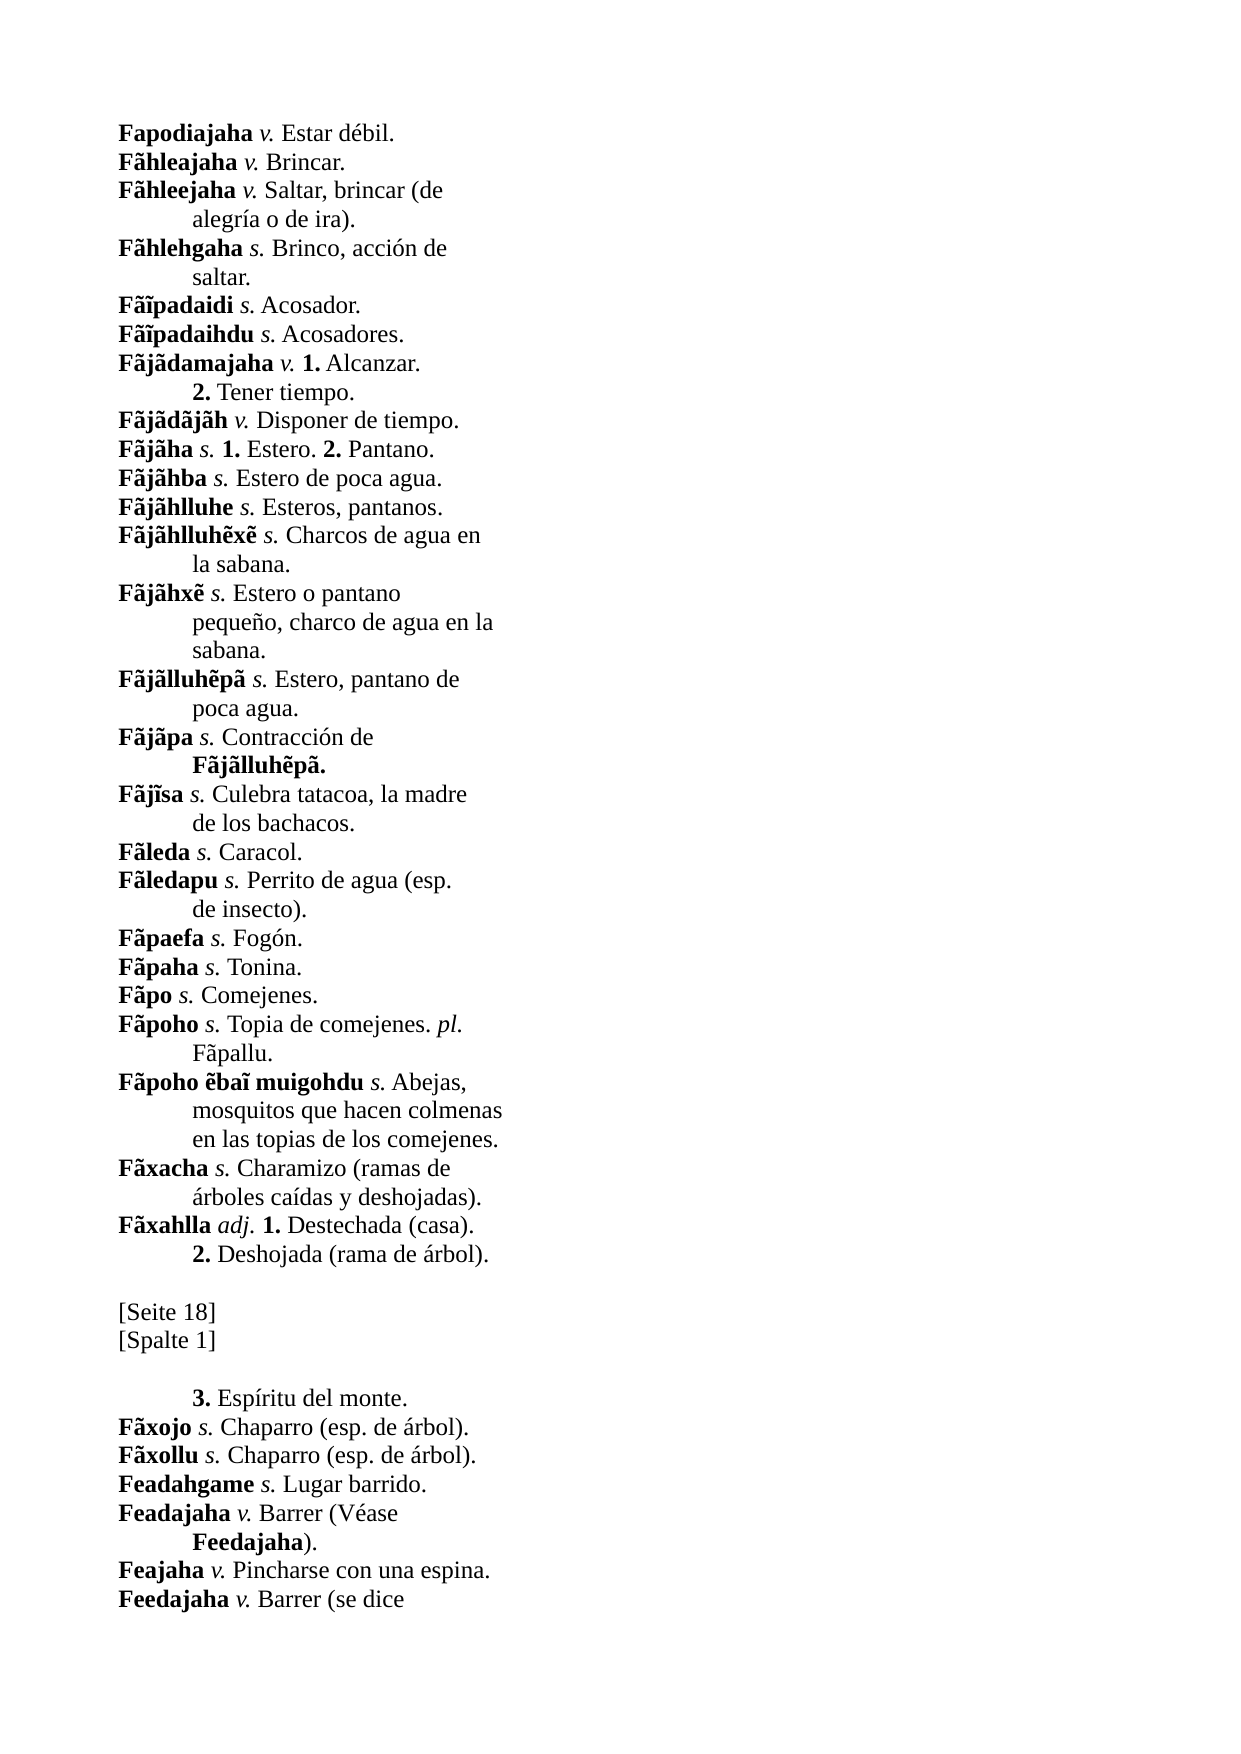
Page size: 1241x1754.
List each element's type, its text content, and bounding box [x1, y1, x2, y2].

text 2. Tener tiempo. [118, 377, 1122, 406]
text Feedajaha v. Barrer (se dice [118, 1584, 1122, 1613]
text Fãpo s. Comejenes. [118, 981, 1122, 1009]
text pequeño, charco de agua en la [118, 607, 1122, 636]
text Fãleda s. Caracol. [118, 837, 1122, 866]
text Fãpoho s. Topia de comejenes. pl. [118, 1009, 1122, 1038]
text Fãhleajaha v. Brincar. [118, 147, 1122, 176]
text Fãjãdamajaha v. 1. Alcanzar. [118, 348, 1122, 377]
text Fãjãlluhẽpã s. Estero, pantano de [118, 664, 1122, 693]
text poca agua. [118, 693, 1122, 722]
text Fãxollu s. Chaparro (esp. de árbol). [118, 1441, 1122, 1469]
text Fãjãhlluhe s. Esteros, pantanos. [118, 492, 1122, 521]
text Feadajaha v. Barrer (Véase [118, 1498, 1122, 1527]
text Fãpaha s. Tonina. [118, 952, 1122, 981]
text Fãxacha s. Charamizo (ramas de [118, 1153, 1122, 1182]
text árboles caídas y deshojadas). [118, 1182, 1122, 1211]
text Fãjãlluhẽpã. [118, 751, 1122, 779]
text Fãjĩsa s. Culebra tatacoa, la madre [118, 779, 1122, 808]
text Fãxahlla adj. 1. Destechada (casa). [118, 1211, 1122, 1239]
text saltar. [118, 262, 1122, 291]
text Fãpoho ẽbaĩ muigohdu s. Abejas, [118, 1067, 1122, 1096]
text la sabana. [118, 549, 1122, 578]
text Fãpaefa s. Fogón. [118, 923, 1122, 952]
text [Spalte 1] [118, 1326, 1122, 1354]
text Fãpallu. [118, 1038, 1122, 1067]
text Fãjãpa s. Contracción de [118, 722, 1122, 751]
text Fãjãdãjãh v. Disponer de tiempo. [118, 406, 1122, 434]
text sabana. [118, 636, 1122, 664]
text de los bachacos. [118, 808, 1122, 837]
text en las topias de los comejenes. [118, 1124, 1122, 1153]
text Fãĩpadaidi s. Acosador. [118, 291, 1122, 319]
text Fãjãha s. 1. Estero. 2. Pantano. [118, 434, 1122, 463]
text [Seite 18] [118, 1297, 1122, 1326]
text Fãjãhlluhẽxẽ s. Charcos de agua en [118, 521, 1122, 549]
text Feajaha v. Pincharse con una espina. [118, 1556, 1122, 1584]
text Fãhleejaha v. Saltar, brincar (de [118, 176, 1122, 204]
text Fapodiajaha v. Estar débil. [118, 118, 1122, 147]
text Fãxojo s. Chaparro (esp. de árbol). [118, 1412, 1122, 1441]
text Feadahgame s. Lugar barrido. [118, 1469, 1122, 1498]
text alegría o de ira). [118, 204, 1122, 233]
text Feedajaha). [118, 1527, 1122, 1556]
text Fãhlehgaha s. Brinco, acción de [118, 233, 1122, 262]
text Fãjãhba s. Estero de poca agua. [118, 463, 1122, 492]
text mosquitos que hacen colmenas [118, 1096, 1122, 1124]
text Fãjãhxẽ s. Estero o pantano [118, 578, 1122, 607]
text Fãĩpadaihdu s. Acosadores. [118, 319, 1122, 348]
text 3. Espíritu del monte. [118, 1383, 1122, 1412]
text 2. Deshojada (rama de árbol). [118, 1239, 1122, 1268]
text Fãledapu s. Perrito de agua (esp. [118, 866, 1122, 894]
text de insecto). [118, 894, 1122, 923]
